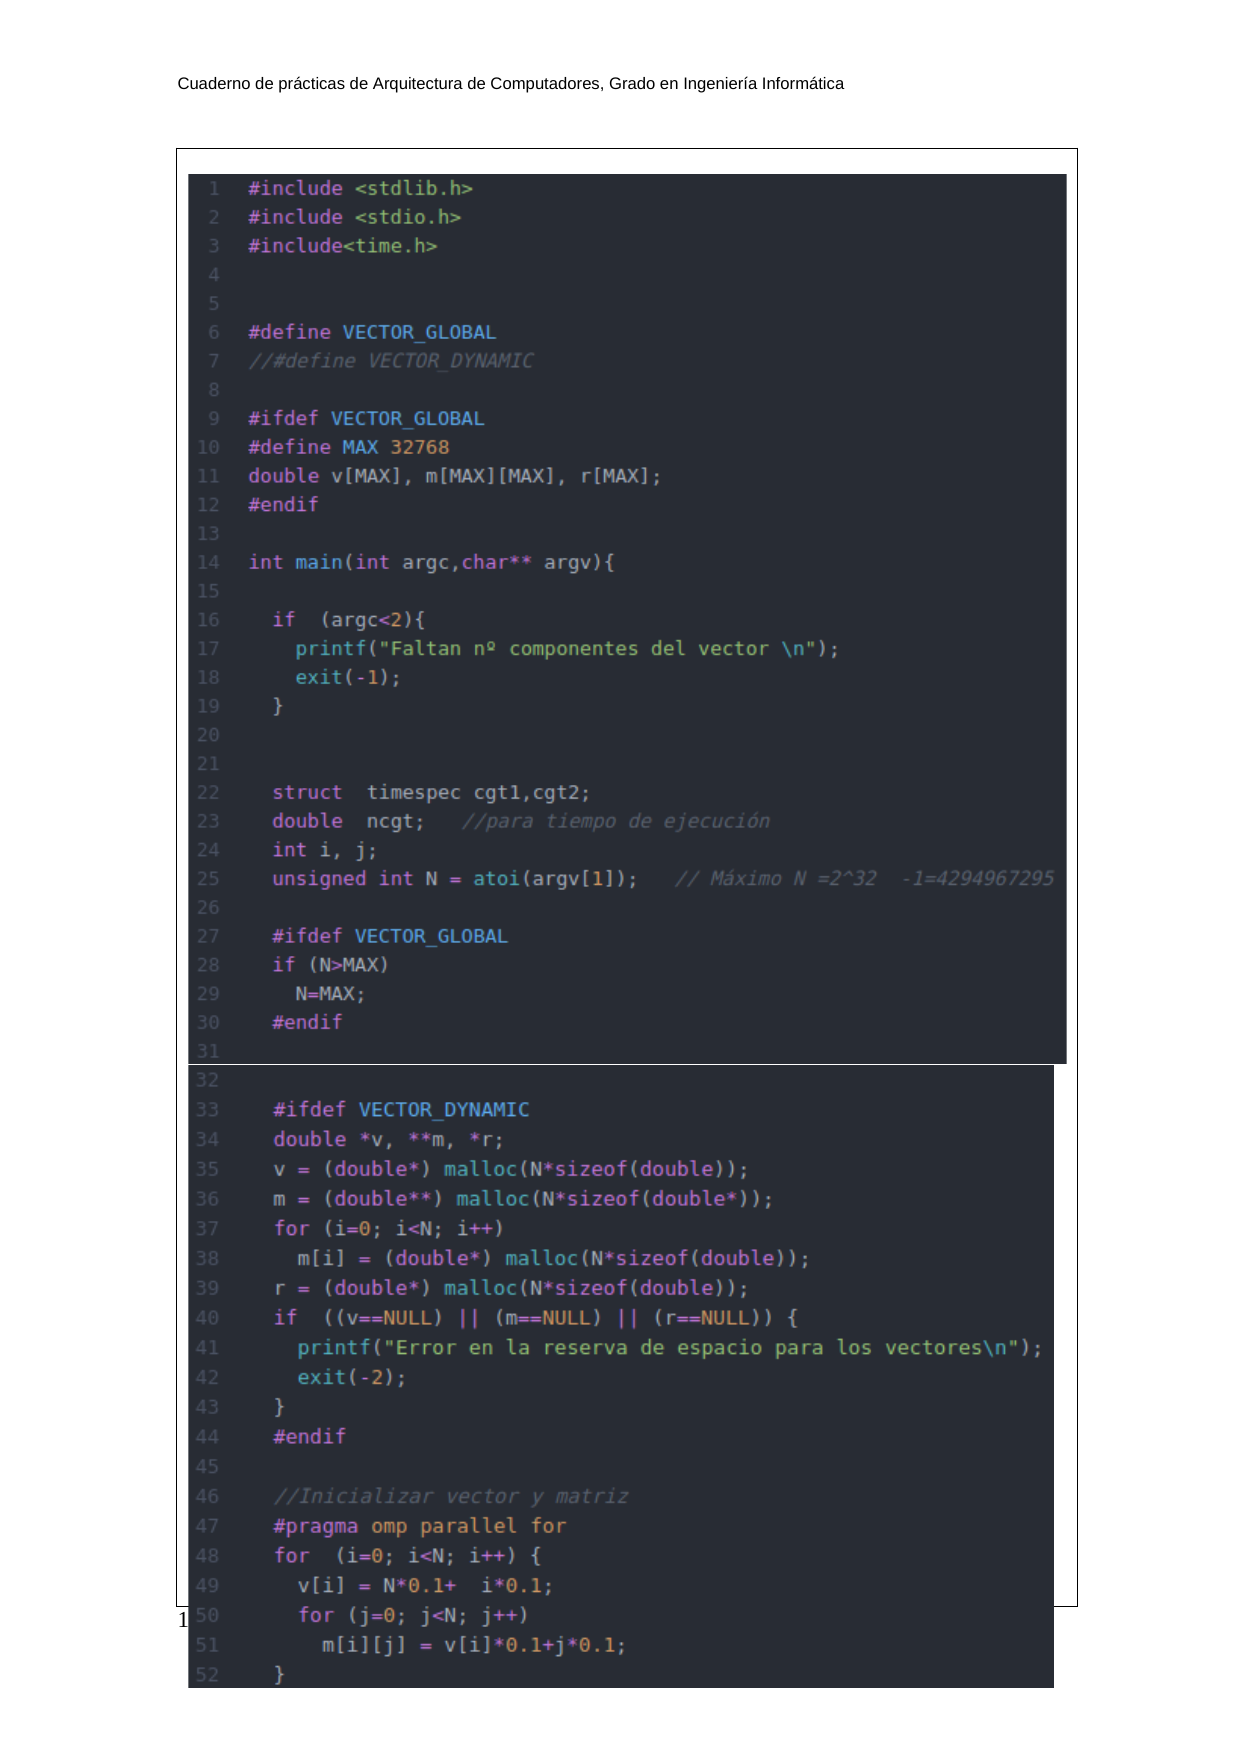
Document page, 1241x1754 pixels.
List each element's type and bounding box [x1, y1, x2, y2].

table_header [177, 1064, 1077, 1606]
picture [188, 174, 1067, 1064]
picture [188, 1065, 1054, 1688]
table_header [177, 149, 1077, 1063]
